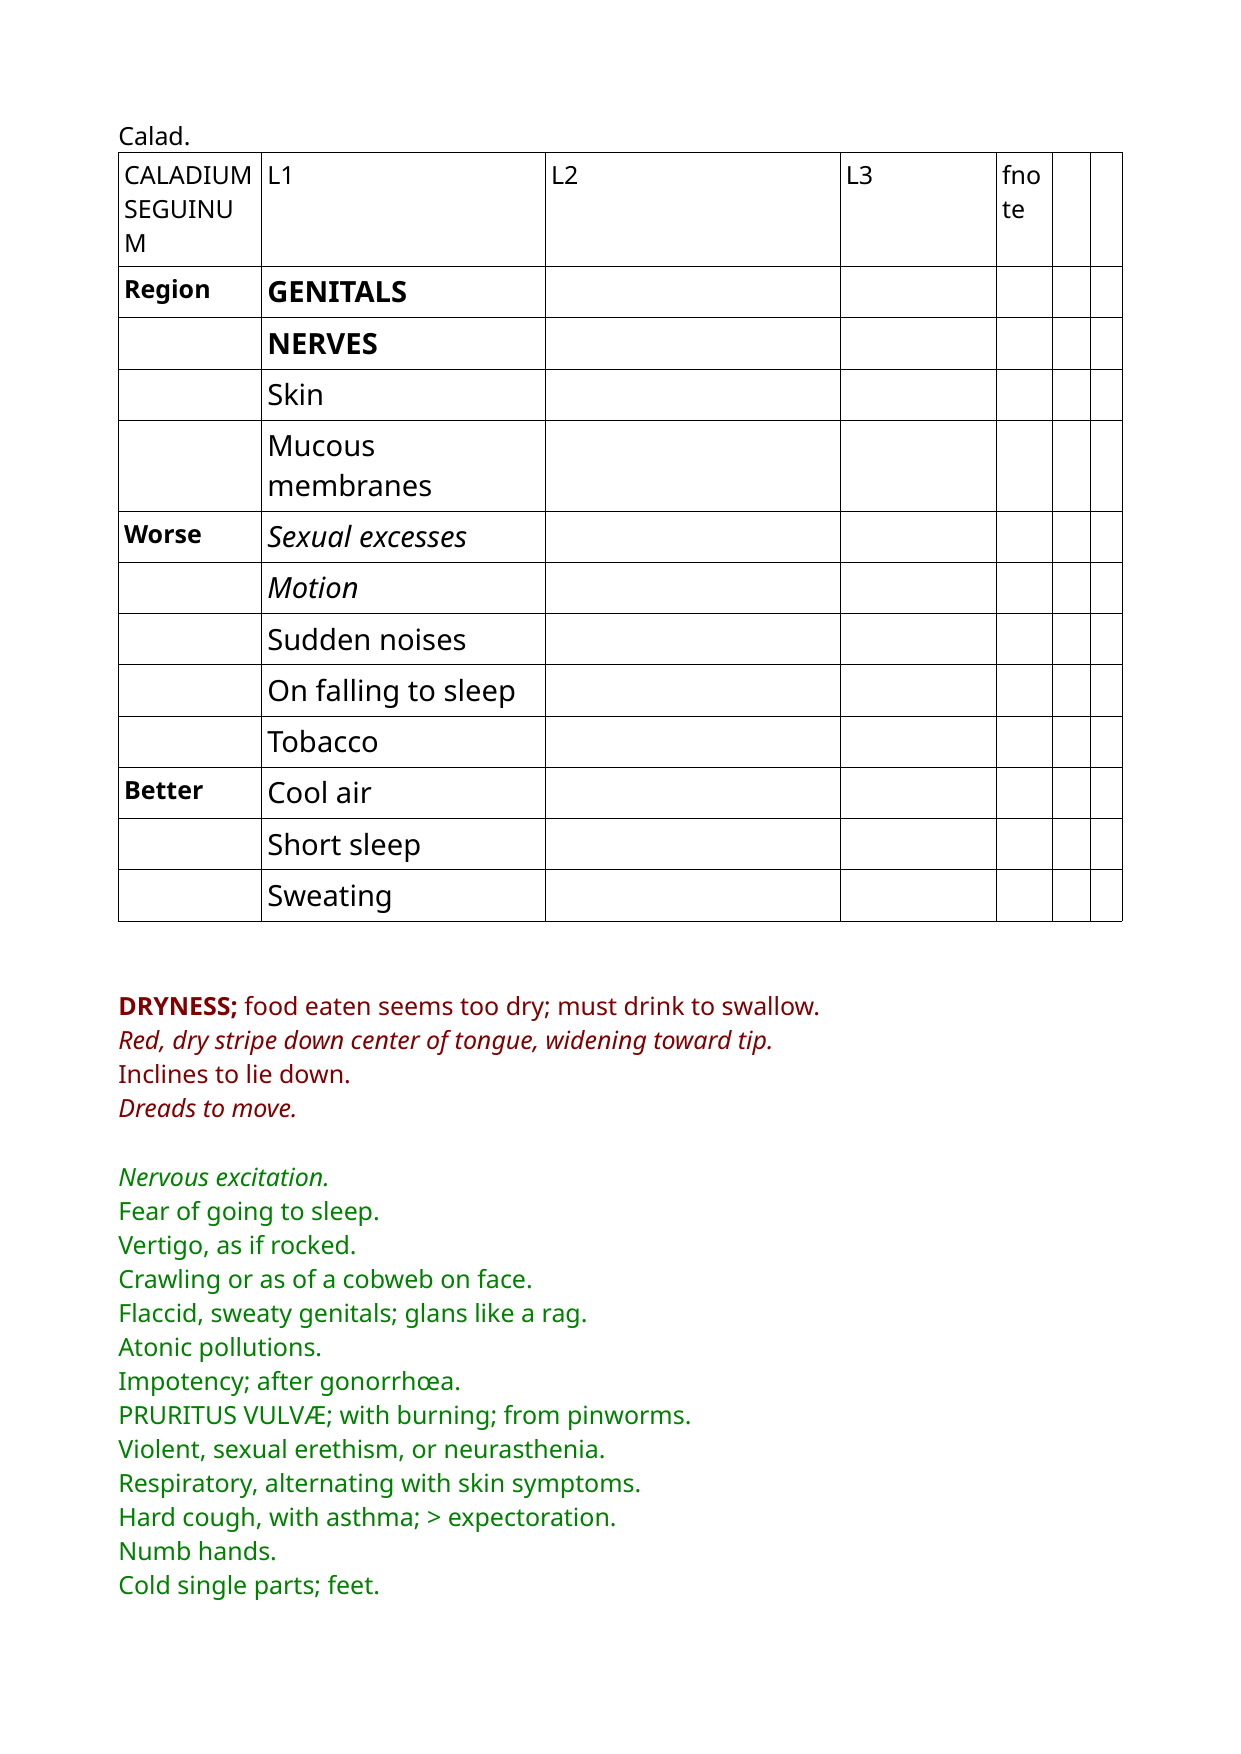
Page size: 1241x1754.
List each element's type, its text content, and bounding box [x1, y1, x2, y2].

table_cell [997, 267, 1052, 317]
table_cell [1053, 318, 1090, 368]
table_cell [546, 768, 840, 818]
table_cell [841, 870, 996, 921]
table_cell [1053, 870, 1090, 921]
table_cell Cool air [262, 768, 545, 818]
table_cell [997, 512, 1052, 562]
table_cell [841, 267, 996, 317]
table_cell [841, 563, 996, 613]
table_cell [119, 614, 261, 664]
table_cell [1053, 665, 1090, 716]
table_cell Mucous membranes [262, 421, 545, 511]
text Inclines to lie down. [118, 1057, 1122, 1091]
table_cell [841, 614, 996, 664]
table_cell [119, 318, 261, 368]
table_cell Sweating [262, 870, 545, 921]
text Fear of going to sleep. [118, 1193, 1122, 1227]
table_cell [997, 421, 1052, 511]
table_cell [997, 717, 1052, 767]
table_cell [546, 563, 840, 613]
table_cell [997, 370, 1052, 420]
text Nervous excitation. [118, 1159, 1122, 1193]
text Calad. [118, 118, 1122, 152]
table_cell [1053, 563, 1090, 613]
text Cold single parts; feet. [118, 1568, 1122, 1602]
table_cell Tobacco [262, 717, 545, 767]
table_cell [841, 768, 996, 818]
table_cell Sexual excesses [262, 512, 545, 562]
table_cell [1091, 563, 1122, 613]
table_cell [841, 819, 996, 869]
table_cell [1091, 614, 1122, 664]
table_header fnote [997, 153, 1052, 266]
table_cell [1091, 370, 1122, 420]
table_header L1 [262, 153, 545, 266]
table_cell [119, 421, 261, 511]
text Vertigo, as if rocked. [118, 1227, 1122, 1261]
text Impotency; after gonorrhœa. [118, 1363, 1122, 1398]
table_cell [841, 512, 996, 562]
table_cell [1091, 512, 1122, 562]
text PRURITUS VULVÆ; with burning; from pinworms. [118, 1398, 1122, 1432]
text Crawling or as of a cobweb on face. [118, 1261, 1122, 1295]
table_cell [119, 370, 261, 420]
table_cell [1091, 717, 1122, 767]
table_header L3 [841, 153, 996, 266]
table_header [1091, 153, 1122, 266]
table_header CALADIUM SEGUINUM [119, 153, 261, 266]
table_cell [546, 665, 840, 716]
table_cell [546, 819, 840, 869]
table_cell [1053, 421, 1090, 511]
table_cell Motion [262, 563, 545, 613]
table_cell [546, 318, 840, 368]
table_cell On falling to sleep [262, 665, 545, 716]
text Atonic pollutions. [118, 1329, 1122, 1363]
table_cell [1091, 665, 1122, 716]
table_cell [997, 870, 1052, 921]
table_cell [997, 819, 1052, 869]
table_cell [1053, 819, 1090, 869]
text Respiratory, alternating with skin symptoms. [118, 1466, 1122, 1500]
table_cell [997, 768, 1052, 818]
table_cell [1053, 370, 1090, 420]
table_cell [997, 563, 1052, 613]
table_cell [841, 717, 996, 767]
text Hard cough, with asthma; > expectoration. [118, 1500, 1122, 1534]
text Flaccid, sweaty genitals; glans like a rag. [118, 1295, 1122, 1329]
table_cell [1091, 267, 1122, 317]
table_cell [997, 614, 1052, 664]
table_cell GENITALS [262, 267, 545, 317]
table_cell [119, 563, 261, 613]
table_cell [1053, 267, 1090, 317]
text Violent, sexual erethism, or neurasthenia. [118, 1432, 1122, 1466]
table_cell [1091, 819, 1122, 869]
table_cell [997, 665, 1052, 716]
table_cell [546, 421, 840, 511]
table_cell Better [119, 768, 261, 818]
table_cell [546, 614, 840, 664]
table_cell [119, 665, 261, 716]
table_cell [997, 318, 1052, 368]
table_cell Skin [262, 370, 545, 420]
text Numb hands. [118, 1534, 1122, 1568]
table_cell [841, 421, 996, 511]
table_cell [1053, 717, 1090, 767]
table_header L2 [546, 153, 840, 266]
text DRYNESS; food eaten seems too dry; must drink to swallow. [118, 989, 1122, 1023]
table_cell [1053, 768, 1090, 818]
table_cell [1053, 614, 1090, 664]
table_cell [841, 318, 996, 368]
table_cell [546, 717, 840, 767]
table_cell [546, 267, 840, 317]
table_cell [1091, 318, 1122, 368]
table_cell [1091, 768, 1122, 818]
text Dreads to move. [118, 1091, 1122, 1125]
table_cell NERVES [262, 318, 545, 368]
table_header [1053, 153, 1090, 266]
table_cell [119, 819, 261, 869]
table_cell [841, 370, 996, 420]
table_cell [1091, 870, 1122, 921]
table_cell Short sleep [262, 819, 545, 869]
table_cell [119, 717, 261, 767]
table_cell Worse [119, 512, 261, 562]
table_cell [119, 870, 261, 921]
table_cell [1091, 421, 1122, 511]
table_cell [1053, 512, 1090, 562]
text Red, dry stripe down center of tongue, widening toward tip. [118, 1023, 1122, 1057]
table_cell Region [119, 267, 261, 317]
table_cell [841, 665, 996, 716]
table_cell [546, 512, 840, 562]
table_cell Sudden noises [262, 614, 545, 664]
table_cell [546, 870, 840, 921]
table_cell [546, 370, 840, 420]
